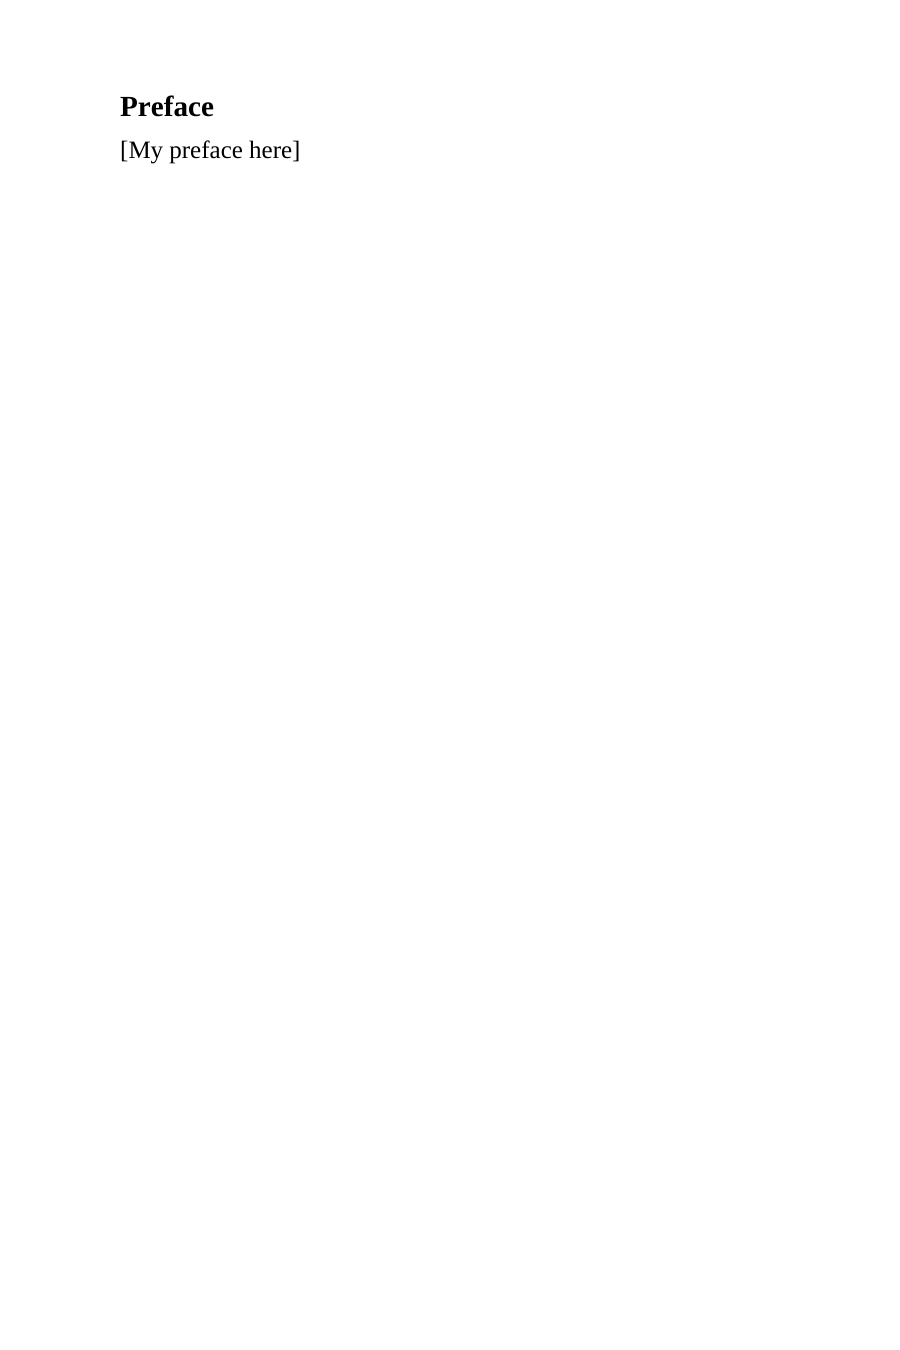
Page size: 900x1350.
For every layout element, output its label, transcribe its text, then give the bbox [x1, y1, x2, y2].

subtitle Preface [120, 89, 825, 123]
text [My preface here] [120, 136, 825, 164]
